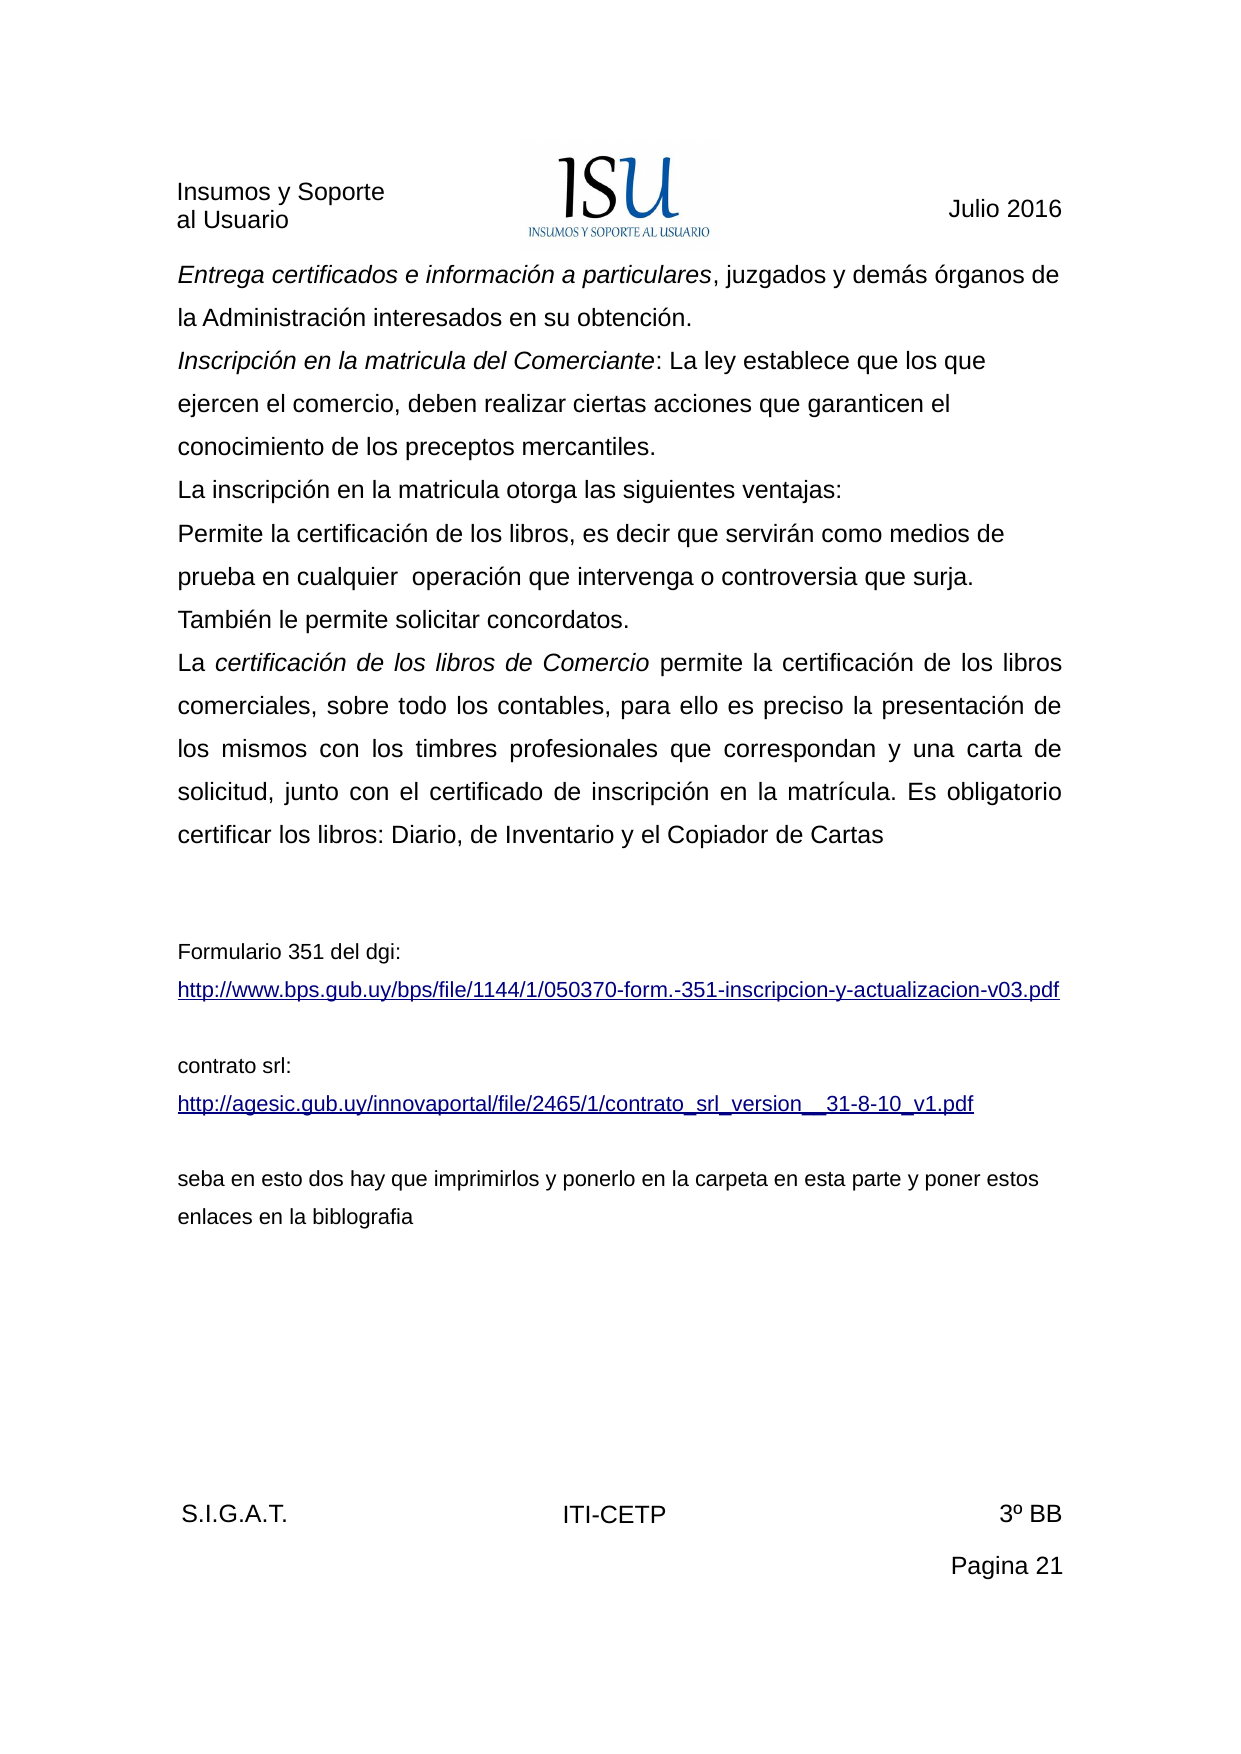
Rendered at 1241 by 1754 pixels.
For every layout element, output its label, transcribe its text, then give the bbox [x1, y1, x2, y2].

text contrato srl: [177, 1053, 1063, 1078]
picture [517, 138, 723, 252]
text Formulario 351 del dgi: [177, 939, 1063, 964]
text http://agesic.gub.uy/innovaportal/file/2465/1/contrato_srl_version__31-8-10_v1.pdf [177, 1090, 1063, 1116]
text La inscripción en la matricula otorga las siguientes ventajas: [177, 475, 1063, 504]
text Permite la certificación de los libros, es decir que servirán como medios de prueba en cualquier operación que intervenga o controversia que surja. También le permite solicitar concordatos. [177, 518, 1063, 633]
text Inscripción en la matricula del Comerciante: La ley establece que los que ejercen el comercio, deben realizar ciertas acciones que garanticen el conocimiento de los preceptos mercantiles. [177, 346, 1063, 461]
text Entrega certificados e información a particulares, juzgados y demás órganos de la Administración interesados en su obtención. [177, 260, 1063, 332]
text http://www.bps.gub.uy/bps/file/1144/1/050370-form.-351-inscripcion-y-actualizacion-v03.pdf [177, 977, 1063, 1002]
text La certificación de los libros de Comercio permite la certificación de los libros comerciales, sobre todo los contables, para ello es preciso la presentación de los mismos con los timbres profesionales que correspondan y una carta de solicitud, junto con el certificado de inscripción en la matrícula. Es obligatorio certificar los libros: Diario, de Inventario y el Copiador de Cartas [177, 648, 1063, 849]
text seba en esto dos hay que imprimirlos y ponerlo en la carpeta en esta parte y poner estos enlaces en la biblografia [177, 1166, 1063, 1229]
